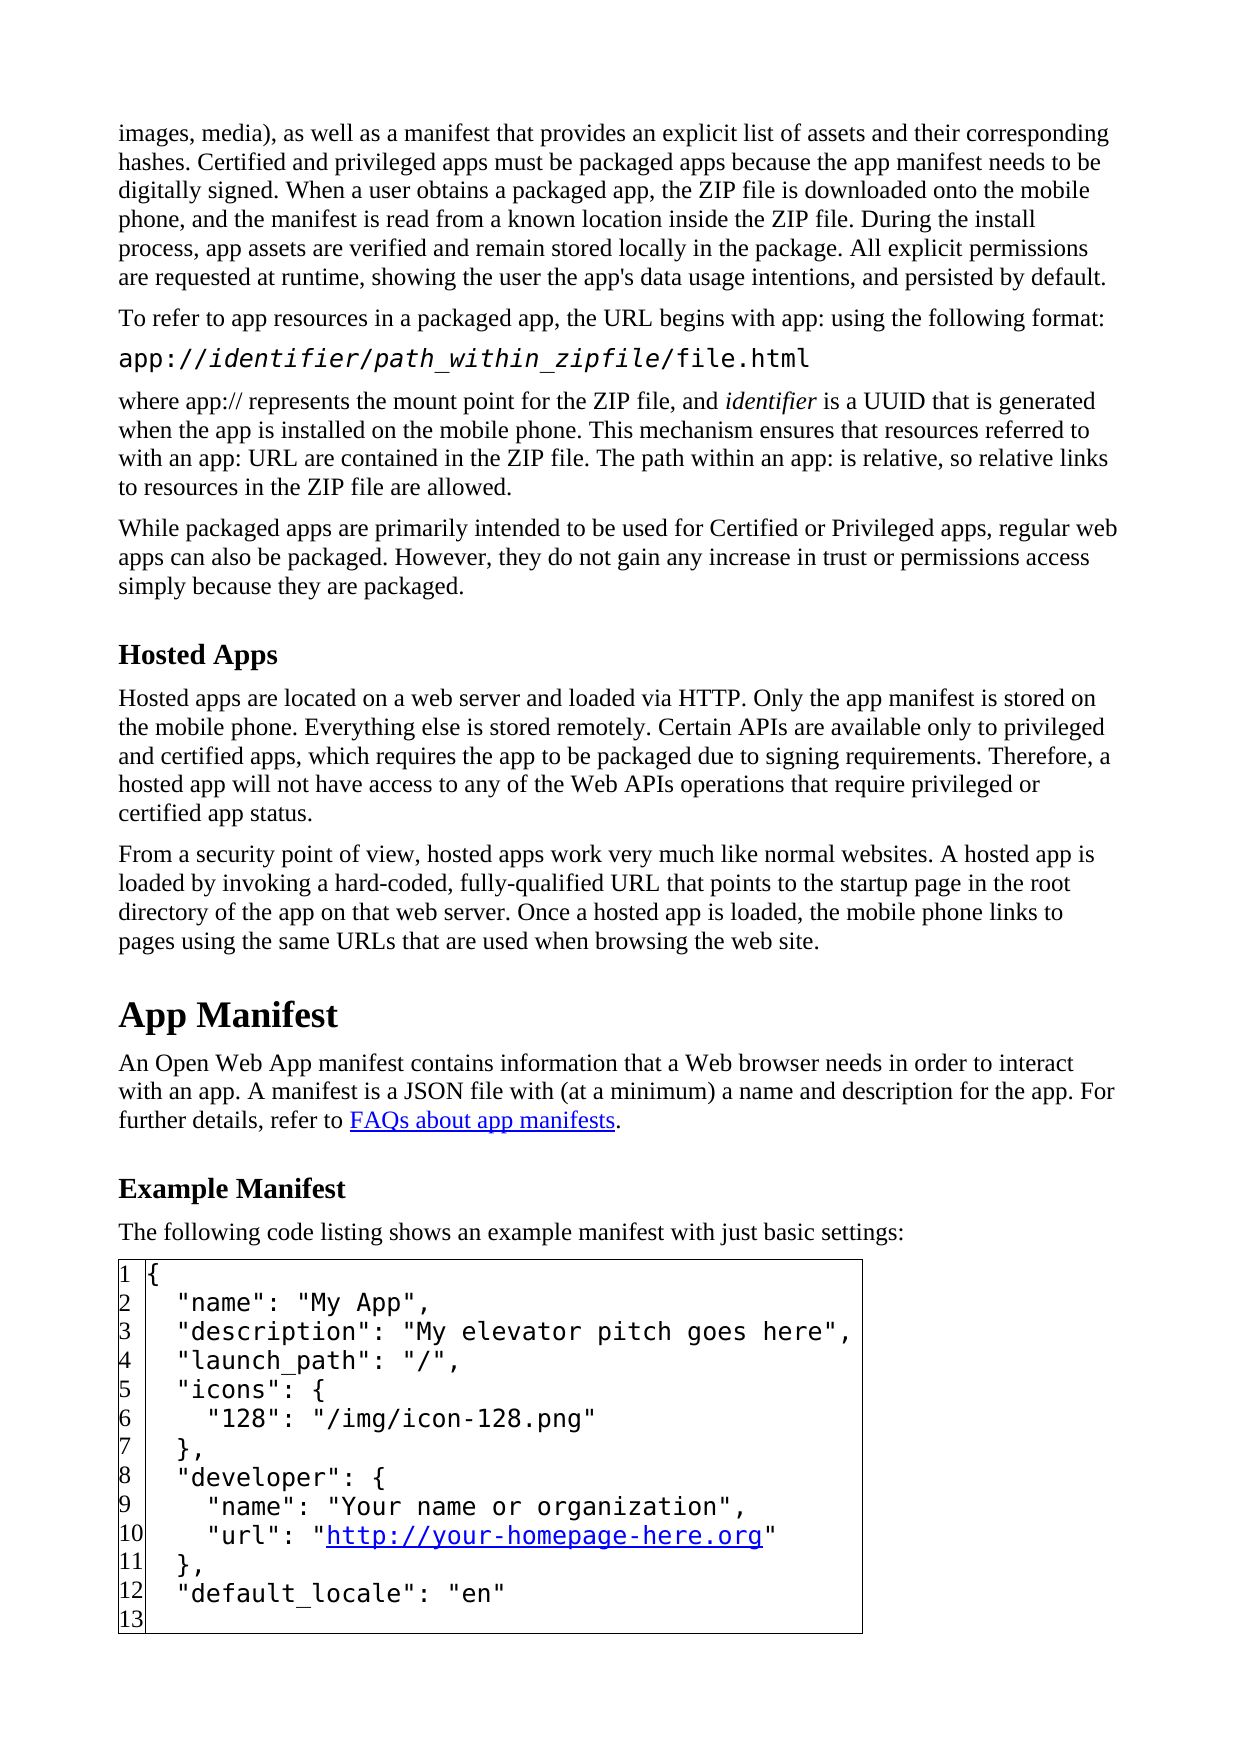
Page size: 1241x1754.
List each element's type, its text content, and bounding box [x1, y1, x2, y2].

text Hosted apps are located on a web server and loaded via HTTP. Only the app manifest is stored on the mobile phone. Everything else is stored remotely. Certain APIs are available only to privileged and certified apps, which requires the app to be packaged due to signing requirements. Therefore, a hosted app will not have access to any of the Web APIs operations that require privileged or certified app status. [118, 683, 1122, 827]
text From a security point of view, hosted apps work very much like normal websites. A hosted app is loaded by invoking a hard-coded, fully-qualified URL that points to the startup page in the root directory of the app on that web server. Once a hosted app is loaded, the mobile phone links to pages using the same URLs that are used when browsing the web site. [118, 839, 1122, 954]
text images, media), as well as a manifest that provides an explicit list of assets and their corresponding hashes. Certified and privileged apps must be packaged apps because the app manifest needs to be digitally signed. When a user obtains a packaged app, the ZIP file is downloaded onto the mobile phone, and the manifest is read from a known location inside the ZIP file. During the install process, app assets are verified and remain stored locally in the package. All explicit permissions are requested at runtime, showing the user the app's data usage intentions, and persisted by default. [118, 118, 1122, 291]
text App Manifest [118, 992, 1122, 1035]
text where app:// represents the mount point for the ZIP file, and identifier is a UUID that is generated when the app is installed on the mobile phone. This mechanism ensures that resources referred to with an app: URL are contained in the ZIP file. The path within an app: is relative, so relative links to resources in the ZIP file are allowed. [118, 386, 1122, 501]
text Hosted Apps [118, 637, 1122, 671]
text The following code listing shows an example manifest with just basic settings: [118, 1217, 1122, 1246]
text Example Manifest [118, 1171, 1122, 1205]
text While packaged apps are primarily intended to be used for Certified or Privileged apps, regular web apps can also be packaged. However, they do not gain any increase in trust or permissions access simply because they are packaged. [118, 513, 1122, 600]
text To refer to app resources in a packaged app, the URL begins with app: using the following format: [118, 303, 1122, 332]
text app://identifier/path_within_zipfile/file.html [118, 344, 1122, 373]
text An Open Web App manifest contains information that a Web browser needs in order to interact with an app. A manifest is a JSON file with (at a minimum) a name and description for the app. For further details, refer to FAQs about app manifests. [118, 1048, 1122, 1134]
table_header { "name": "My App", "description": "My elevator pitch goes here", "launch_path": "/", "icons": { "128": "/img/icon-128.png" }, "developer": { "name": "Your name or organization", "url": "http://your-homepage-here.org" }, "default_locale": "en" [146, 1260, 862, 1633]
table_header 1 2 3 4 5 6 7 8 9 10 11 12 13 [119, 1260, 145, 1633]
